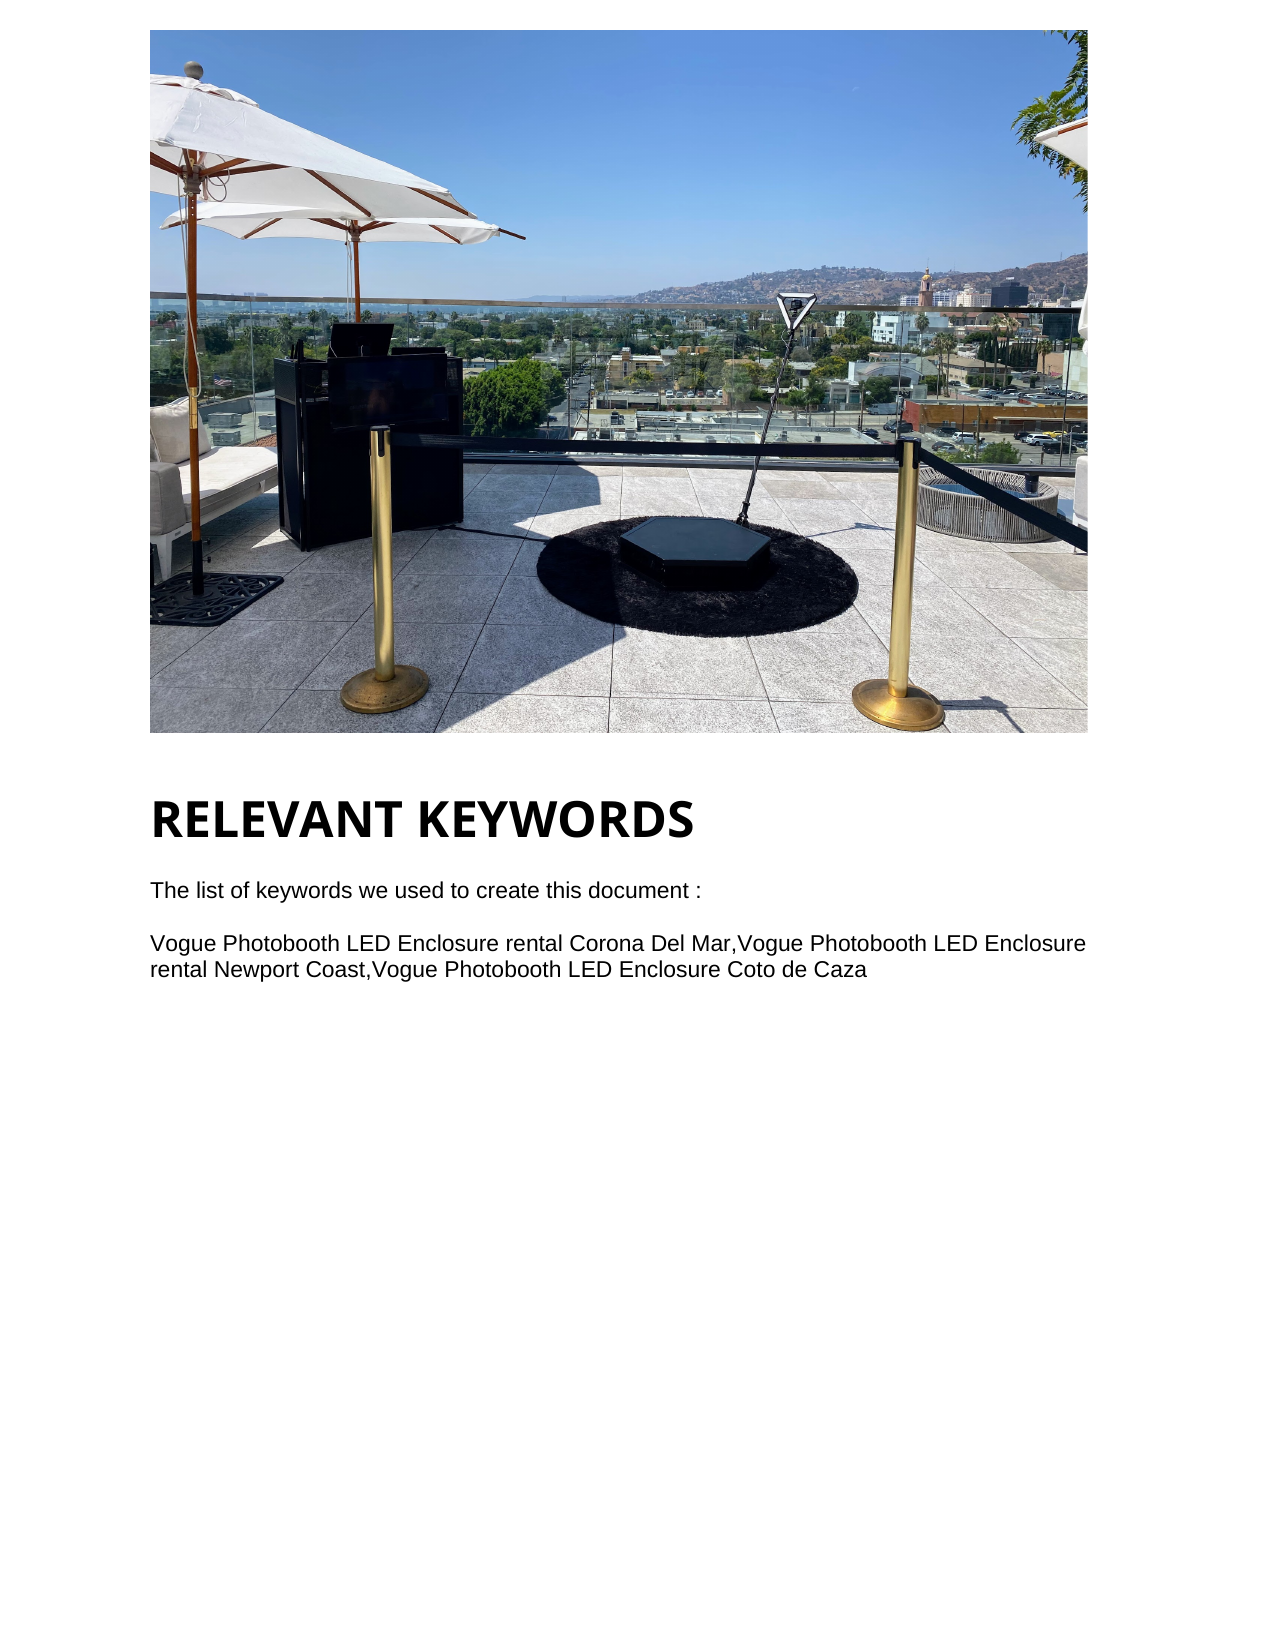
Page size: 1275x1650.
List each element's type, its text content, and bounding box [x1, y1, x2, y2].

subtitle RELEVANT KEYWORDS [150, 784, 1125, 852]
text Vogue Photobooth LED Enclosure rental Corona Del Mar,Vogue Photobooth LED Enclosure rental Newport Coast,Vogue Photobooth LED Enclosure Coto de Caza [150, 929, 1125, 982]
picture [150, 30, 1088, 733]
text The list of keywords we used to create this document : [150, 877, 1125, 903]
